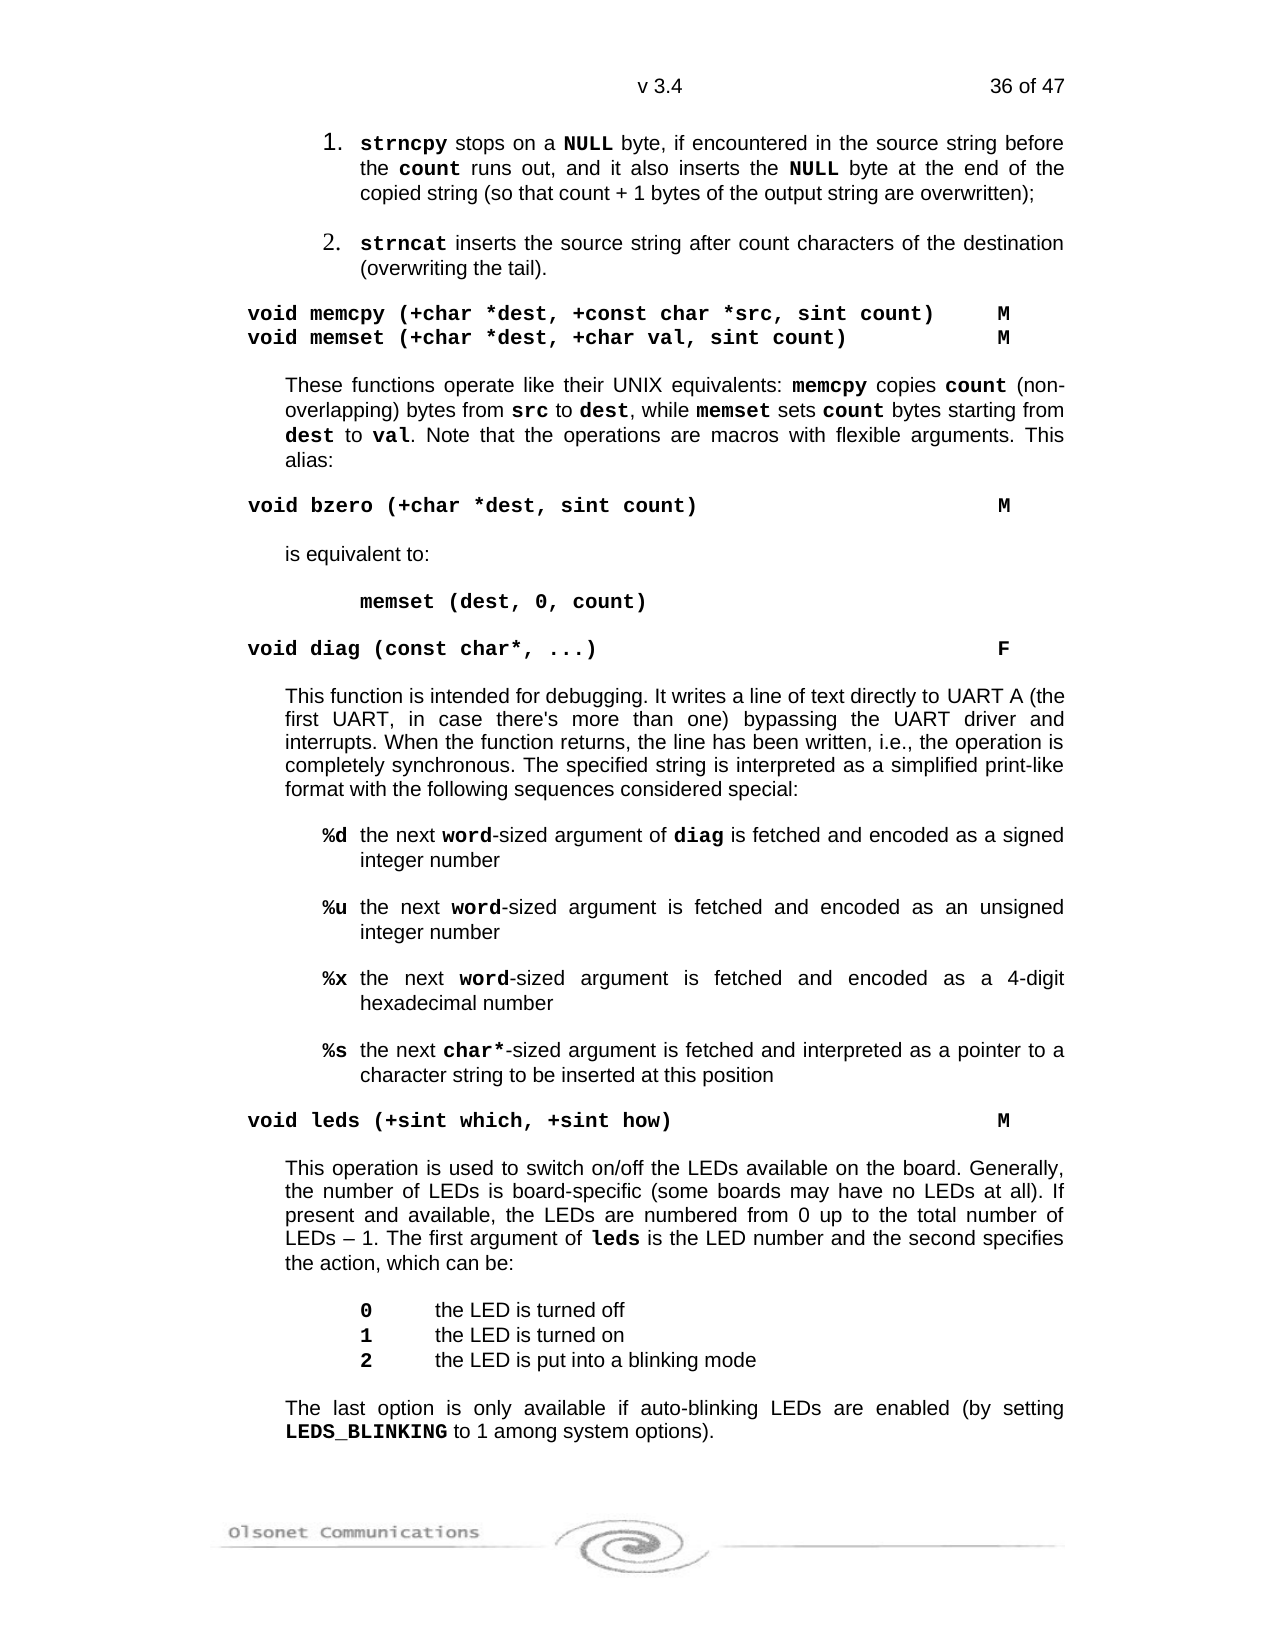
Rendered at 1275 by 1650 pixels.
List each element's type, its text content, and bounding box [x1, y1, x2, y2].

text 2 the LED is put into a blinking mode [285, 1348, 1065, 1373]
text void bzero (+char *dest, sint count) M [248, 495, 1065, 519]
text %u the next word-sized argument is fetched and encoded as an unsigned integer number [322, 895, 1065, 944]
text %s the next char*-sized argument is fetched and interpreted as a pointer to a character string to be inserted at this position [322, 1038, 1065, 1087]
text void memset (+char *dest, +char val, sint count) M [247, 327, 1065, 350]
text 0 the LED is turned off [285, 1298, 1065, 1323]
text void diag (const char*, ...) F [247, 637, 1065, 661]
text These functions operate like their UNIX equivalents: memcpy copies count (non-overlapping) bytes from src to dest, while memset sets count bytes starting from dest to val. Note that the operations are macros with flexible arguments. This alias: [285, 374, 1065, 472]
picture [210, 1504, 1065, 1596]
text %x the next word-sized argument is fetched and encoded as a 4-digit hexadecimal number [322, 967, 1065, 1015]
text void leds (+sint which, +sint how) M [247, 1110, 1065, 1134]
text void memcpy (+char *dest, +const char *src, sint count) M [247, 303, 1065, 327]
text %d the next word-sized argument of diag is fetched and encoded as a signed integer number [322, 824, 1065, 872]
list strncat inserts the source string after count characters of the destination (overwriting the tail). [322, 228, 1065, 280]
list strncpy stops on a NULL byte, if encountered in the source string before the count runs out, and it also inserts the NULL byte at the end of the copied string (so that count + 1 bytes of the output string are overwritten); [322, 128, 1065, 205]
text This operation is used to switch on/off the LEDs available on the board. Generally, the number of LEDs is board-specific (some boards may have no LEDs at all). If present and available, the LEDs are numbered from 0 up to the total number of LEDs – 1. The first argument of leds is the LED number and the second specifies the action, which can be: [285, 1157, 1065, 1275]
text This function is intended for debugging. It writes a line of text directly to UART A (the first UART, in case there's more than one) bypassing the UART driver and interrupts. When the function returns, the line has been written, i.e., the operation is completely synchronous. The specified string is interpreted as a simplified print-like format with the following sequences considered special: [285, 684, 1065, 801]
text 1 the LED is turned on [285, 1323, 1065, 1348]
text memset (dest, 0, count) [285, 589, 1065, 614]
text is equivalent to: [285, 543, 1065, 566]
text The last option is only available if auto-blinking LEDs are enabled (by setting LEDS_BLINKING to 1 among system options). [285, 1397, 1065, 1445]
